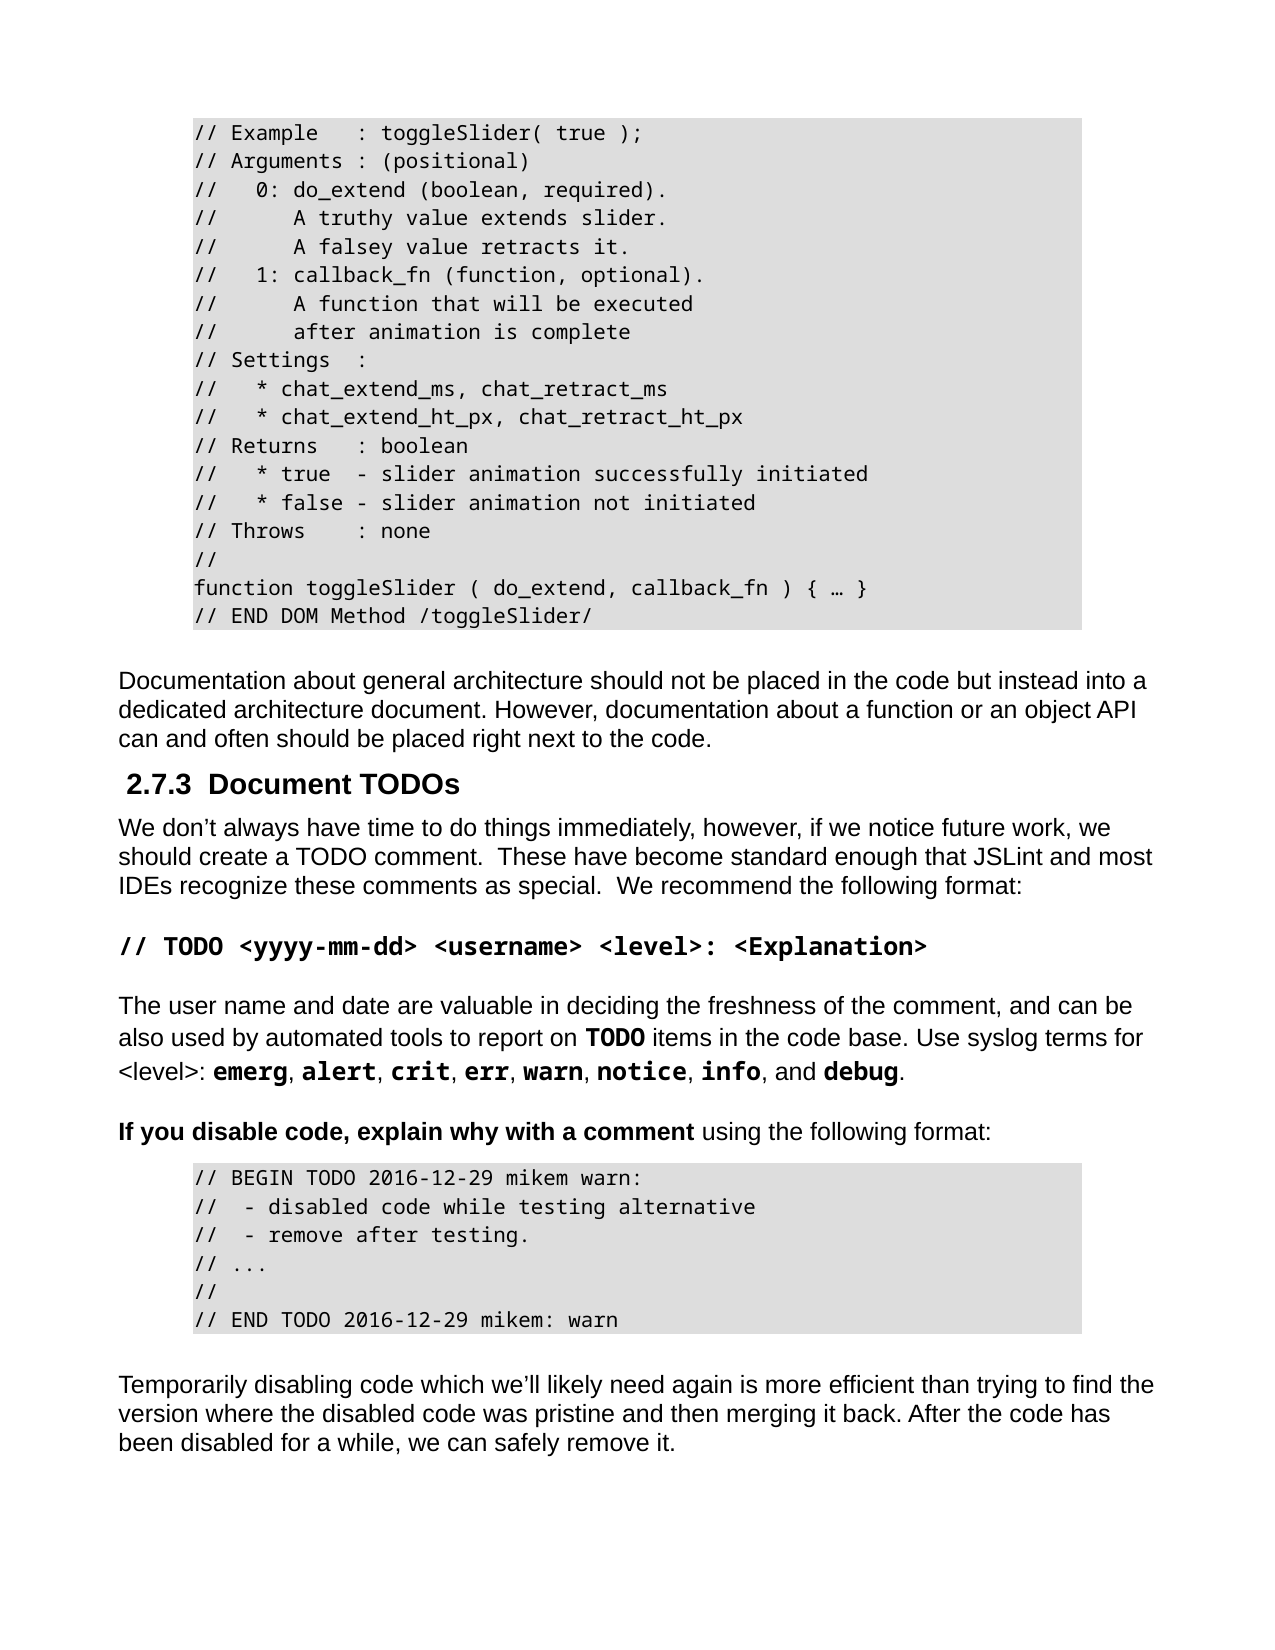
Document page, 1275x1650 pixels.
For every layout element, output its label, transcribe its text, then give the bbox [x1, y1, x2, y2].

text // [193, 545, 1082, 573]
text // * chat_extend_ms, chat_retract_ms [193, 374, 1082, 402]
subtitle Document TODOs [118, 767, 1157, 801]
text // Example : toggleSlider( true ); [193, 118, 1082, 147]
text Documentation about general architecture should not be placed in the code but instead into a dedicated architecture document. However, documentation about a function or an object API can and often should be placed right next to the code. [118, 666, 1157, 752]
text // A function that will be executed [193, 289, 1082, 317]
text If you disable code, explain why with a comment using the following format: [118, 1117, 1157, 1145]
text // Arguments : (positional) [193, 147, 1082, 175]
text // after animation is complete [193, 317, 1082, 346]
text Temporarily disabling code which we’ll likely need again is more efficient than trying to find the version where the disabled code was pristine and then merging it back. After the code has been disabled for a while, we can safely remove it. [118, 1370, 1157, 1456]
text // ... [193, 1249, 1082, 1277]
text // [193, 1277, 1082, 1306]
text // END DOM Method /toggleSlider/ [193, 602, 1082, 630]
text // 1: callback_fn (function, optional). [193, 260, 1082, 289]
text // Settings : [193, 346, 1082, 374]
text We don’t always have time to do things immediately, however, if we notice future work, we should create a TODO comment. These have become standard enough that JSLint and most IDEs recognize these comments as special. We recommend the following format: [118, 813, 1157, 899]
text function toggleSlider ( do_extend, callback_fn ) { … } [193, 573, 1082, 602]
text // Returns : boolean [193, 431, 1082, 459]
text // Throws : none [193, 516, 1082, 545]
text // BEGIN TODO 2016-12-29 mikem warn: [193, 1163, 1082, 1192]
text // A truthy value extends slider. [193, 203, 1082, 232]
text // * false - slider animation not initiated [193, 488, 1082, 516]
text // A falsey value retracts it. [193, 232, 1082, 260]
text The user name and date are valuable in deciding the freshness of the comment, and can be also used by automated tools to report on TODO items in the code base. Use syslog terms for <level>: emerg, alert, crit, err, warn, notice, info, and debug. [118, 962, 1157, 1088]
text // END TODO 2016-12-29 mikem: warn [193, 1306, 1082, 1334]
text // * true - slider animation successfully initiated [193, 459, 1082, 488]
text // - remove after testing. [193, 1220, 1082, 1249]
text // * chat_extend_ht_px, chat_retract_ht_px [193, 402, 1082, 431]
text // - disabled code while testing alternative [193, 1192, 1082, 1220]
text // 0: do_extend (boolean, required). [193, 175, 1082, 203]
text // TODO <yyyy-mm-dd> <username> <level>: <Explanation> [118, 899, 1157, 962]
